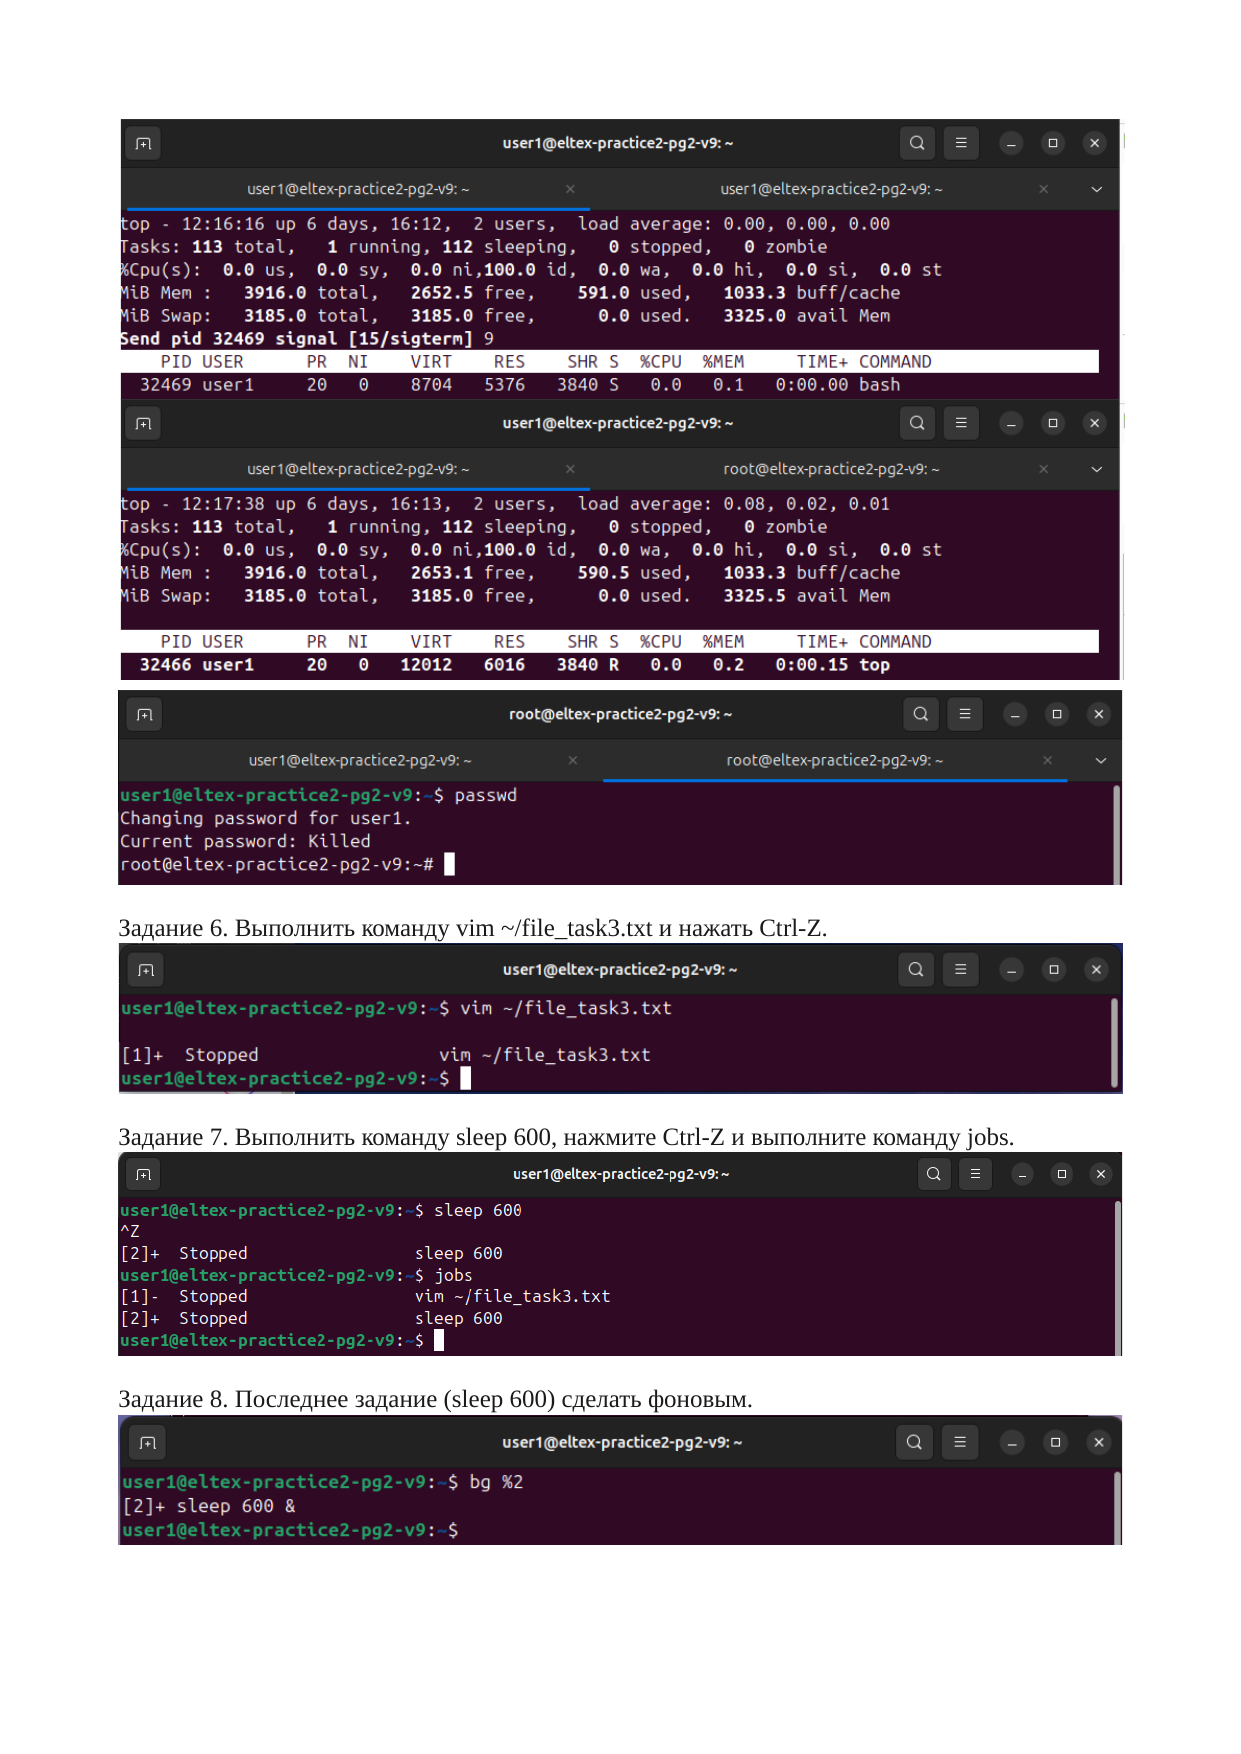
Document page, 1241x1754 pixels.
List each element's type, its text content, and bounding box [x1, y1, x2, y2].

picture [118, 943, 1123, 1094]
picture [118, 1152, 1123, 1356]
text Задание 8. Последнее задание (sleep 600) сделать фоновым. [118, 1384, 1122, 1413]
text Задание 7. Выполнить команду sleep 600, нажмите Ctrl-Z и выполните команду jobs. [118, 1122, 1122, 1151]
picture [118, 1415, 1123, 1545]
picture [118, 690, 1123, 885]
text Задание 6. Выполнить команду vim ~/file_task3.txt и нажать Ctrl-Z. [118, 913, 1122, 942]
picture [120, 119, 1125, 680]
